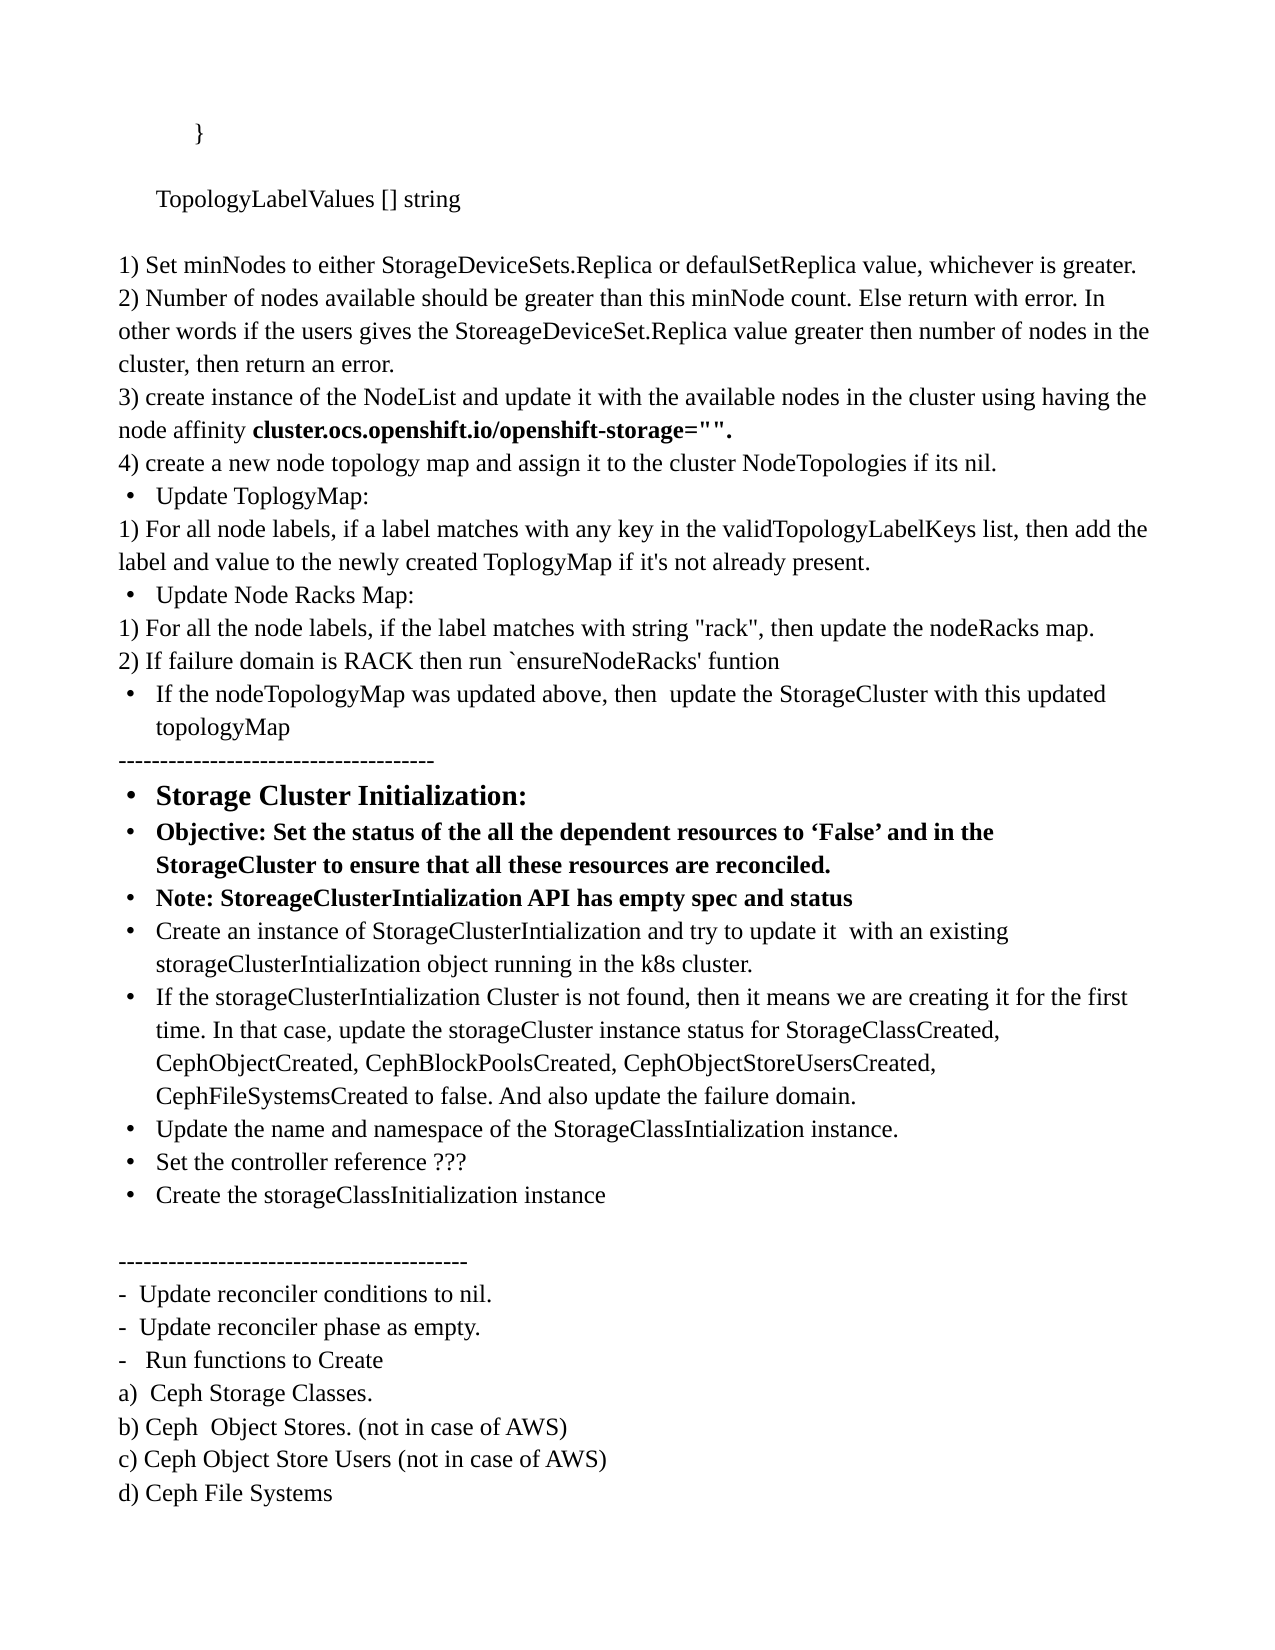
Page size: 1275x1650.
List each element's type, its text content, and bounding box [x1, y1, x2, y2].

list Storage Cluster Initialization: [156, 778, 1157, 812]
list Update Node Racks Map: [156, 580, 1157, 609]
text b) Ceph Object Stores. (not in case of AWS) [118, 1412, 1157, 1440]
text 4) create a new node topology map and assign it to the cluster NodeTopologies if its nil. [118, 448, 1157, 477]
text ------------------------------------------ [118, 1246, 1157, 1275]
text d) Ceph File Systems [118, 1478, 1157, 1506]
list If the nodeTopologyMap was updated above, then update the StorageCluster with this updated topologyMap [156, 679, 1157, 741]
text 2) If failure domain is RACK then run `ensureNodeRacks' funtion [118, 646, 1157, 675]
list Create the storageClassInitialization instance [156, 1180, 1157, 1209]
text a) Ceph Storage Classes. [118, 1378, 1157, 1407]
text 1) For all node labels, if a label matches with any key in the validTopologyLabelKeys list, then add the label and value to the newly created ToplogyMap if it's not already present. [118, 514, 1157, 576]
text -------------------------------------- [118, 746, 1157, 774]
list Objective: Set the status of the all the dependent resources to ‘False’ and in the StorageCluster to ensure that all these resources are reconciled. [156, 817, 1157, 879]
text 2) Number of nodes available should be greater than this minNode count. Else return with error. In other words if the users gives the StoreageDeviceSet.Replica value greater then number of nodes in the cluster, then return an error. [118, 283, 1157, 378]
text 1) Set minNodes to either StorageDeviceSets.Replica or defaulSetReplica value, whichever is greater. [118, 250, 1157, 279]
list If the storageClusterIntialization Cluster is not found, then it means we are creating it for the first time. In that case, update the storageCluster instance status for StorageClassCreated, CephObjectCreated, CephBlockPoolsCreated, CephObjectStoreUsersCreated, CephFileSystemsCreated to false. And also update the failure domain. [156, 982, 1157, 1110]
list Update ToplogyMap: [156, 481, 1157, 510]
text TopologyLabelValues [] string [156, 184, 1157, 213]
text 1) For all the node labels, if the label matches with string "rack", then update the nodeRacks map. [118, 613, 1157, 642]
list Set the controller reference ??? [156, 1147, 1157, 1176]
text - Update reconciler conditions to nil. [118, 1279, 1157, 1308]
list } [156, 118, 1157, 147]
list Create an instance of StorageClusterIntialization and try to update it with an existing storageClusterIntialization object running in the k8s cluster. [156, 916, 1157, 978]
text c) Ceph Object Store Users (not in case of AWS) [118, 1444, 1157, 1473]
text 3) create instance of the NodeList and update it with the available nodes in the cluster using having the node affinity cluster.ocs.openshift.io/openshift-storage="". [118, 382, 1157, 444]
list Update the name and namespace of the StorageClassIntialization instance. [156, 1114, 1157, 1143]
text - Update reconciler phase as empty. [118, 1312, 1157, 1341]
list Note: StoreageClusterIntialization API has empty spec and status [156, 883, 1157, 912]
text - Run functions to Create [118, 1346, 1157, 1374]
